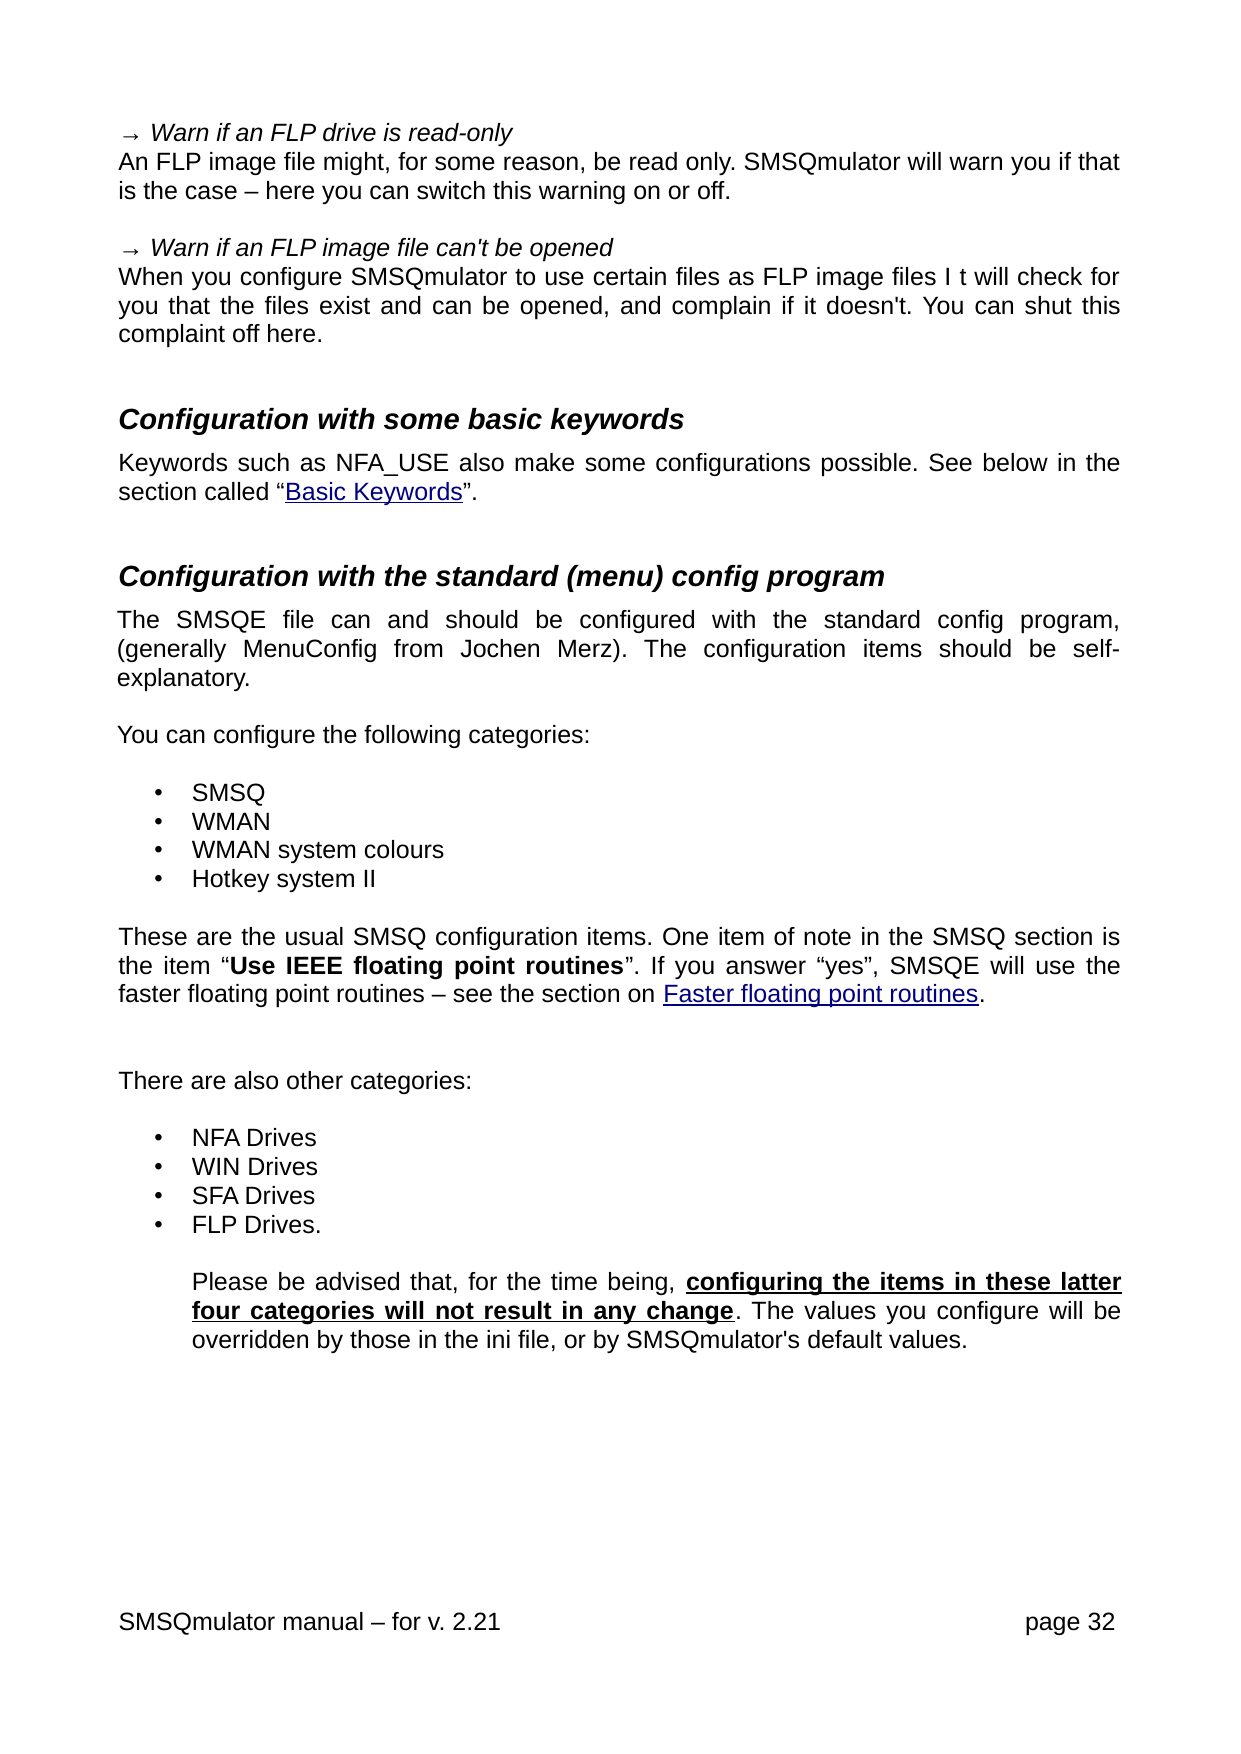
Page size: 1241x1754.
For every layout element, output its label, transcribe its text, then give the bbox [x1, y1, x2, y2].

list Hotkey system II [154, 864, 1122, 893]
text These are the usual SMSQ configuration items. One item of note in the SMSQ section is the item “Use IEEE floating point routines”. If you answer “yes”, SMSQE will use the faster floating point routines – see the section on Faster floating point routines. [118, 922, 1122, 1008]
subtitle → Warn if an FLP image file can't be opened [118, 233, 1122, 262]
text When you configure SMSQmulator to use certain files as FLP image files I t will check for you that the files exist and can be opened, and complain if it doesn't. You can shut this complaint off here. [118, 262, 1122, 348]
list SFA Drives [154, 1181, 1122, 1210]
list FLP Drives. [154, 1210, 1122, 1238]
subtitle Configuration with the standard (menu) config program [118, 559, 1122, 593]
text The SMSQE file can and should be configured with the standard config program, (generally MenuConfig from Jochen Merz). The configuration items should be self-explanatory. [117, 605, 1122, 691]
list WIN Drives [154, 1152, 1122, 1181]
list Please be advised that, for the time being, configuring the items in these latter four categories will not result in any change. The values you configure will be overridden by those in the ini file, or by SMSQmulator's default values. [154, 1267, 1122, 1353]
list WMAN system colours [154, 835, 1122, 864]
text You can configure the following categories: [117, 720, 1122, 749]
text An FLP image file might, for some reason, be read only. SMSQmulator will warn you if that is the case – here you can switch this warning on or off. [118, 147, 1122, 204]
text There are also other categories: [118, 1066, 1122, 1094]
text Keywords such as NFA_USE also make some configurations possible. See below in the section called “Basic Keywords”. [118, 448, 1122, 505]
list NFA Drives [154, 1123, 1122, 1152]
list SMSQ [154, 778, 1122, 807]
list WMAN [154, 807, 1122, 835]
subtitle → Warn if an FLP drive is read-only [118, 118, 1122, 147]
subtitle Configuration with some basic keywords [118, 402, 1122, 435]
